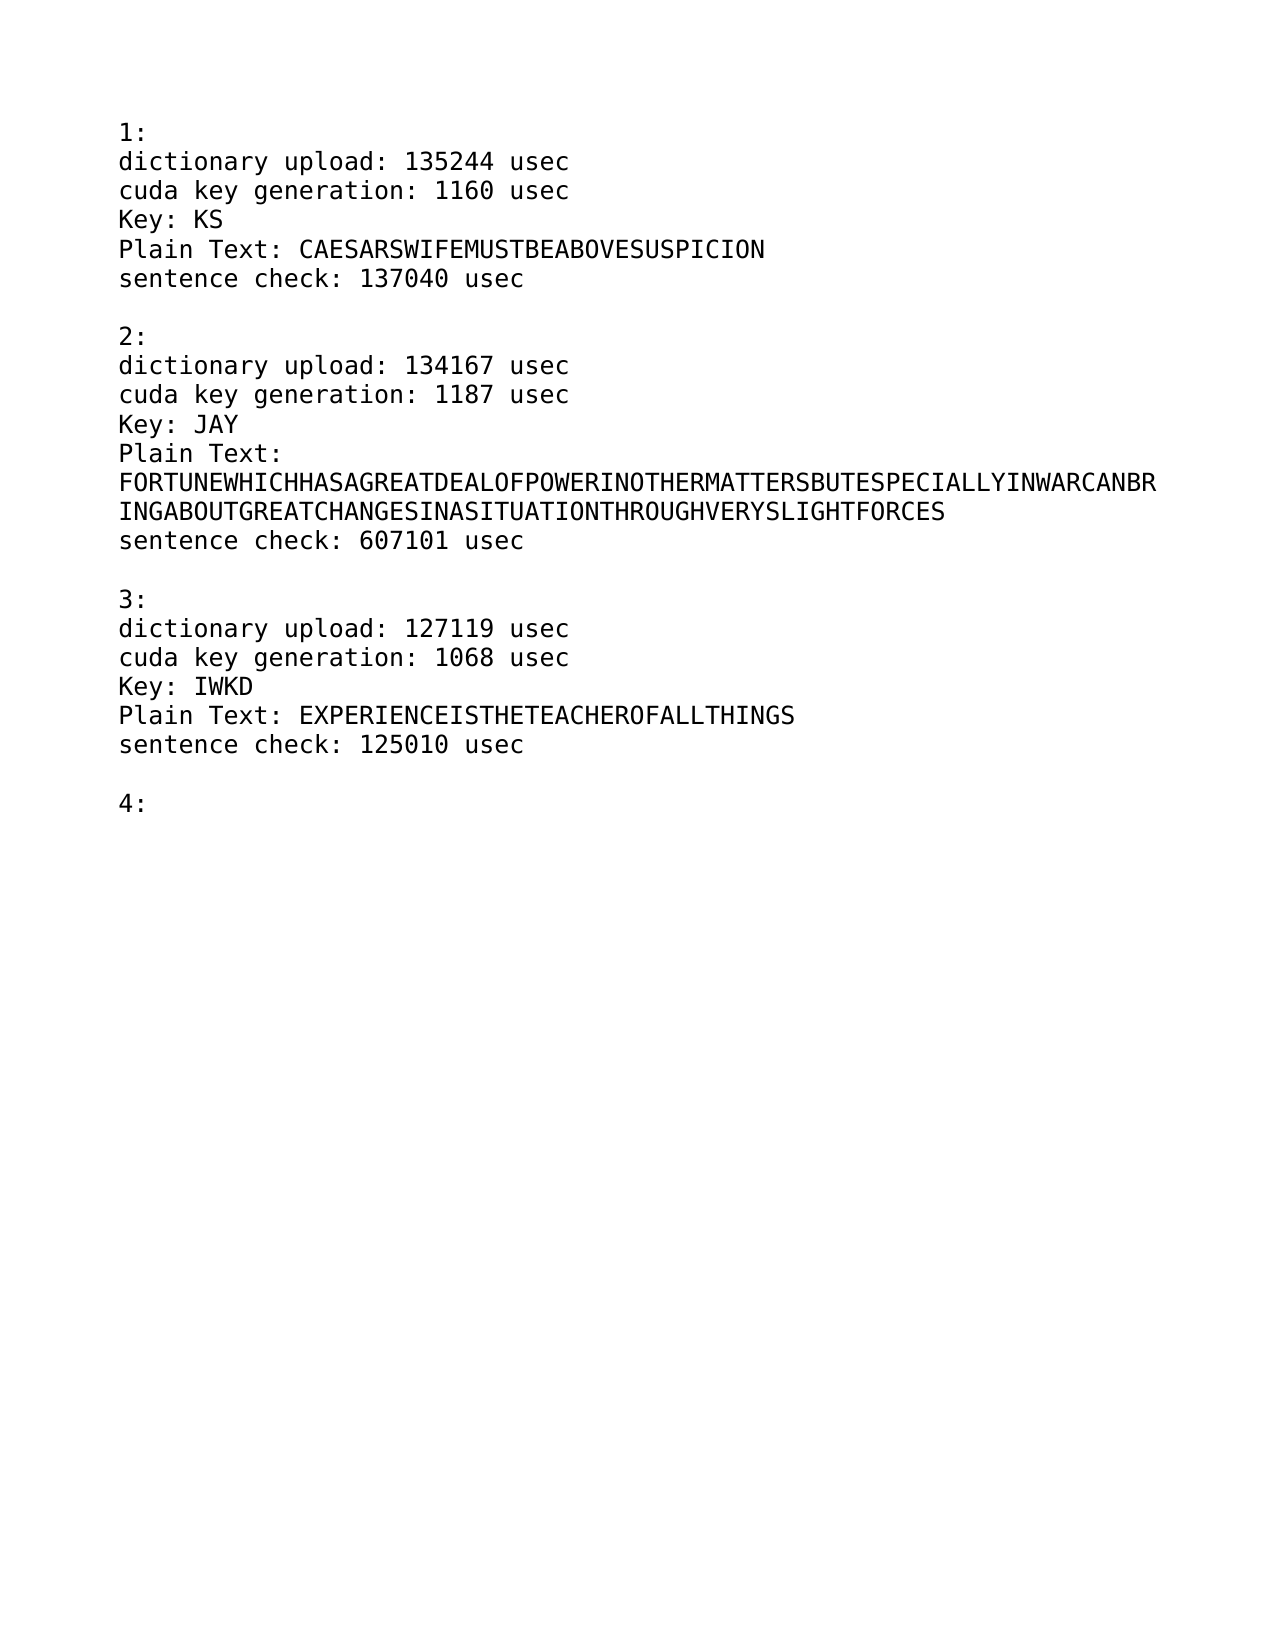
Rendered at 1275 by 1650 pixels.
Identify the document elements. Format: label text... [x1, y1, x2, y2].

text cuda key generation: 1068 usec [118, 643, 1157, 672]
text sentence check: 137040 usec [118, 264, 1157, 293]
text cuda key generation: 1160 usec [118, 176, 1157, 206]
text cuda key generation: 1187 usec [118, 381, 1157, 410]
text Plain Text: CAESARSWIFEMUSTBEABOVESUSPICION [118, 235, 1157, 264]
text dictionary upload: 134167 usec [118, 351, 1157, 381]
text Plain Text: EXPERIENCEISTHETEACHEROFALLTHINGS [118, 701, 1157, 731]
text 2: [118, 322, 1157, 351]
text dictionary upload: 127119 usec [118, 614, 1157, 643]
text sentence check: 607101 usec [118, 526, 1157, 556]
text 3: [118, 585, 1157, 614]
text sentence check: 125010 usec [118, 731, 1157, 760]
text Plain Text: FORTUNEWHICHHASAGREATDEALOFPOWERINOTHERMATTERSBUTESPECIALLYINWARCANBRINGABOUTGREATCHANGESINASITUATIONTHROUGHVERYSLIGHTFORCES [118, 439, 1157, 526]
text 1: [118, 118, 1157, 147]
text Key: JAY [118, 410, 1157, 439]
text Key: IWKD [118, 672, 1157, 701]
text dictionary upload: 135244 usec [118, 147, 1157, 176]
text 4: [118, 789, 1157, 818]
text Key: KS [118, 206, 1157, 235]
